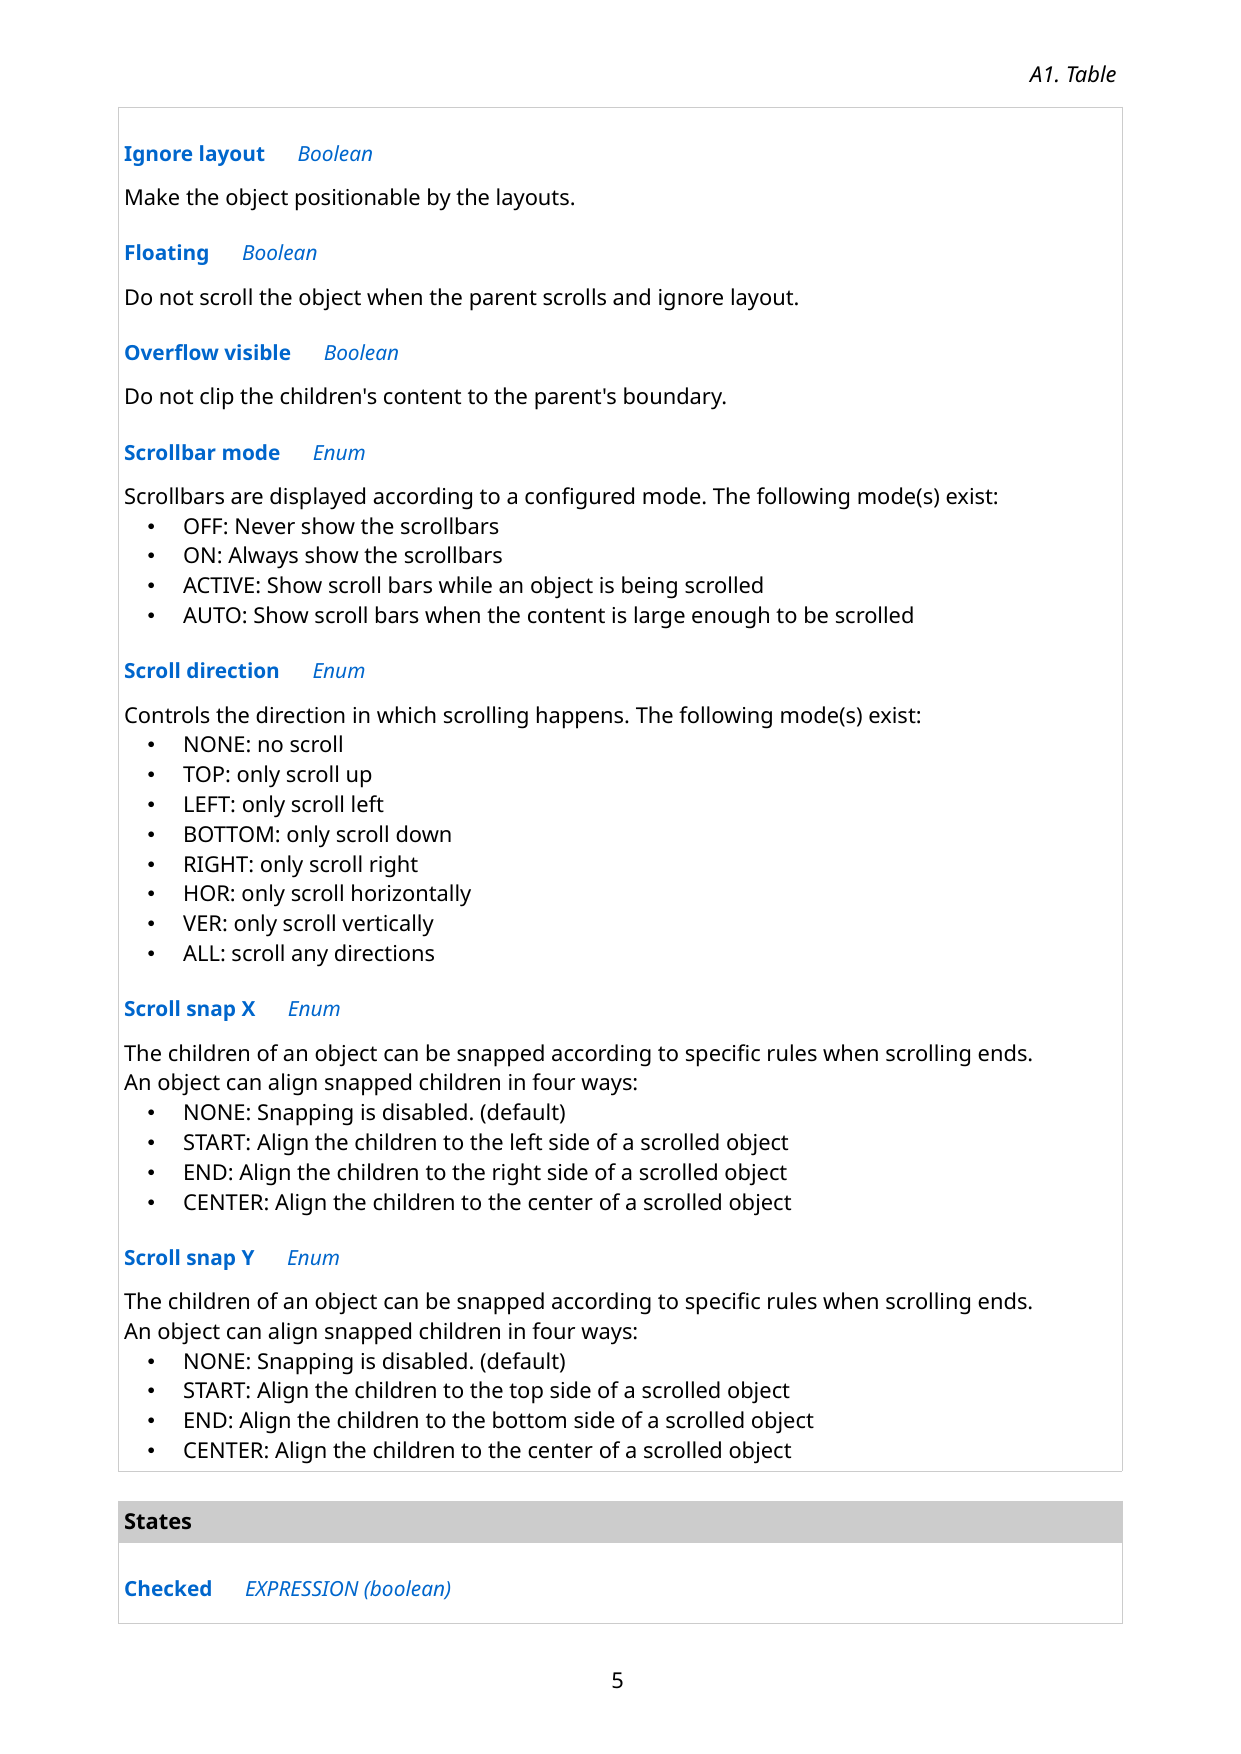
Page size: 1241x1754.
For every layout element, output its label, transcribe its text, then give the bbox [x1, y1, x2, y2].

table_cell Ignore layout Boolean Make the object positionable by the layouts. Floating Boolean Do not scroll the object when the parent scrolls and ignore layout. Overflow visible Boolean Do not clip the children's content to the parent's boundary. Scrollbar mode Enum Scrollbars are displayed according to a configured mode. The following mode(s) exist: OFF: Never show the scrollbars ON: Always show the scrollbars ACTIVE: Show scroll bars while an object is being scrolled AUTO: Show scroll bars when the content is large enough to be scrolled Scroll direction Enum Controls the direction in which scrolling happens. The following mode(s) exist: NONE: no scroll TOP: only scroll up LEFT: only scroll left BOTTOM: only scroll down RIGHT: only scroll right HOR: only scroll horizontally VER: only scroll vertically ALL: scroll any directions Scroll snap X Enum The children of an object can be snapped according to specific rules when scrolling ends. An object can align snapped children in four ways: NONE: Snapping is disabled. (default) START: Align the children to the left side of a scrolled object END: Align the children to the right side of a scrolled object CENTER: Align the children to the center of a scrolled object Scroll snap Y Enum The children of an object can be snapped according to specific rules when scrolling ends. An object can align snapped children in four ways: NONE: Snapping is disabled. (default) START: Align the children to the top side of a scrolled object END: Align the children to the bottom side of a scrolled object CENTER: Align the children to the center of a scrolled object [119, 108, 1122, 1471]
table_cell Checked EXPRESSION (boolean) [119, 1543, 1122, 1623]
table_header States [119, 1502, 1122, 1542]
